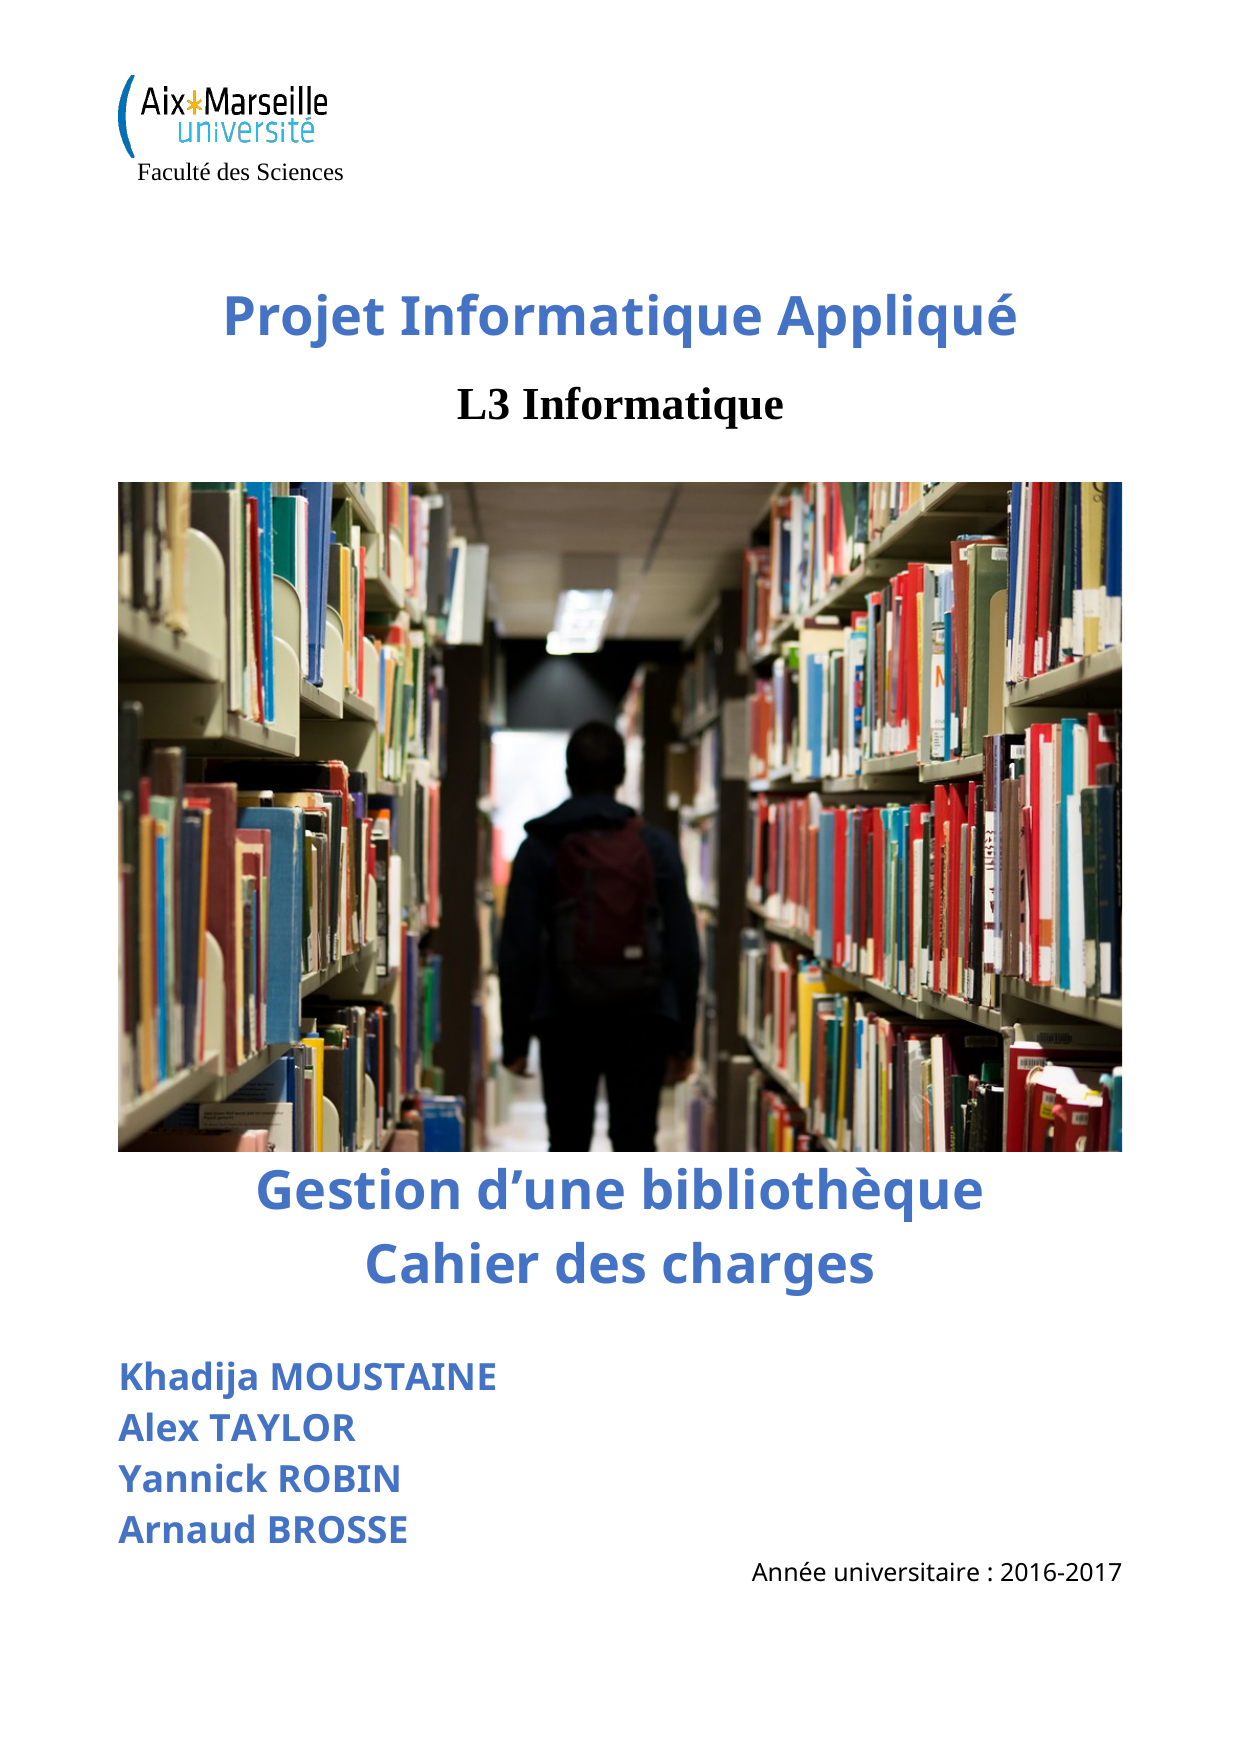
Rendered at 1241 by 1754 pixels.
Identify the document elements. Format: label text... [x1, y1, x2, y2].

text Gestion d’une bibliothèque [118, 1152, 1122, 1225]
text Projet Informatique Appliqué [118, 278, 1122, 351]
text Khadija MOUSTAINE [118, 1350, 1122, 1401]
text Alex TAYLOR [118, 1401, 1122, 1452]
text L3 Informatique [118, 376, 1122, 429]
text Année universitaire : 2016-2017 [561, 1554, 1122, 1588]
text Cahier des charges [118, 1225, 1122, 1299]
text Arnaud BROSSE [118, 1503, 1122, 1554]
text Yannick ROBIN [118, 1452, 1122, 1503]
